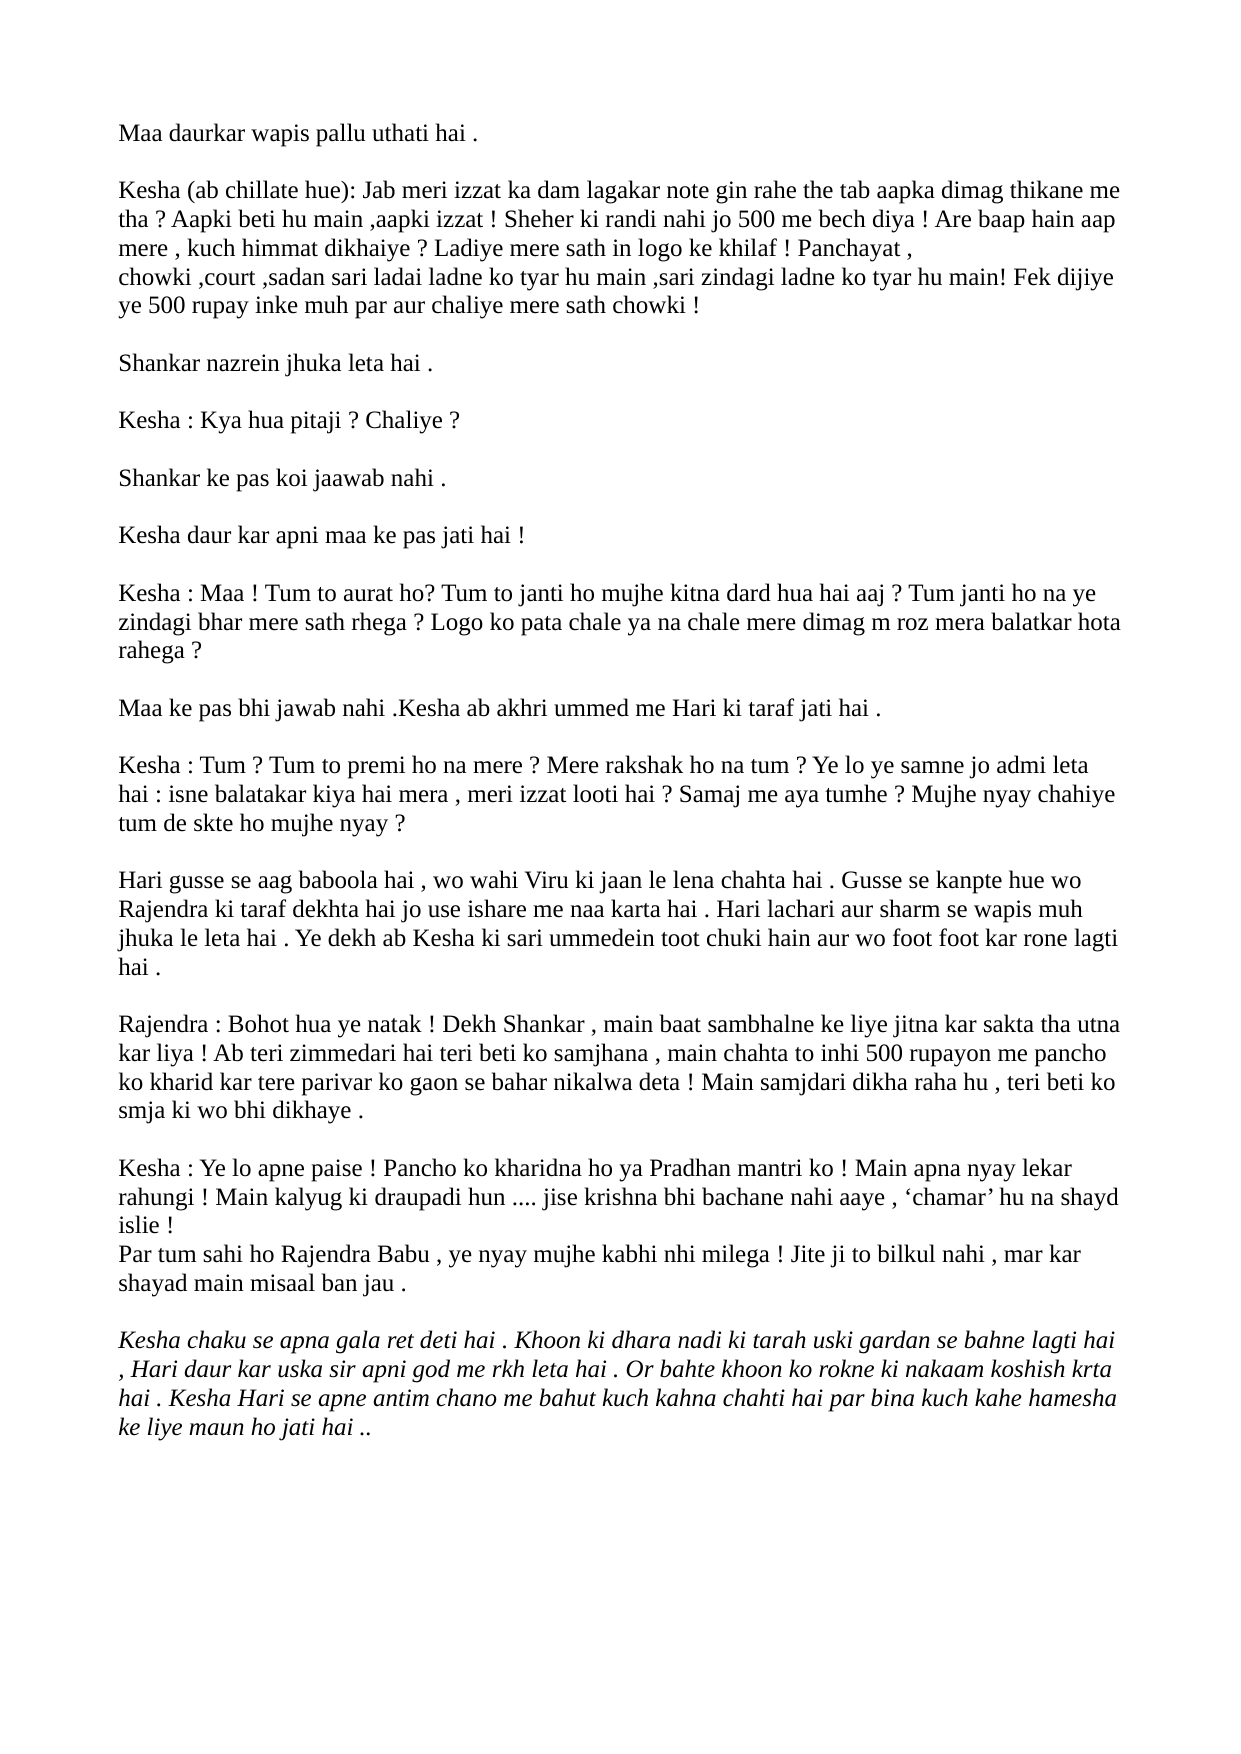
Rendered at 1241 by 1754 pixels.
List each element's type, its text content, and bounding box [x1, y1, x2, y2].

text Maa daurkar wapis pallu uthati hai . [118, 118, 1122, 147]
text Shankar nazrein jhuka leta hai . [118, 348, 1122, 377]
text Kesha : Ye lo apne paise ! Pancho ko kharidna ho ya Pradhan mantri ko ! Main apna nyay lekar rahungi ! Main kalyug ki draupadi hun .... jise krishna bhi bachane nahi aaye , ‘chamar’ hu na shayd islie ! [118, 1153, 1122, 1239]
text Par tum sahi ho Rajendra Babu , ye nyay mujhe kabhi nhi milega ! Jite ji to bilkul nahi , mar kar shayad main misaal ban jau . [118, 1239, 1122, 1297]
text Kesha : Tum ? Tum to premi ho na mere ? Mere rakshak ho na tum ? Ye lo ye samne jo admi leta hai : isne balatakar kiya hai mera , meri izzat looti hai ? Samaj me aya tumhe ? Mujhe nyay chahiye tum de skte ho mujhe nyay ? [118, 751, 1122, 837]
text Rajendra : Bohot hua ye natak ! Dekh Shankar , main baat sambhalne ke liye jitna kar sakta tha utna kar liya ! Ab teri zimmedari hai teri beti ko samjhana , main chahta to inhi 500 rupayon me pancho ko kharid kar tere parivar ko gaon se bahar nikalwa deta ! Main samjdari dikha raha hu , teri beti ko smja ki wo bhi dikhaye . [118, 1009, 1122, 1124]
text Shankar ke pas koi jaawab nahi . [118, 463, 1122, 492]
text Kesha (ab chillate hue): Jab meri izzat ka dam lagakar note gin rahe the tab aapka dimag thikane me tha ? Aapki beti hu main ,aapki izzat ! Sheher ki randi nahi jo 500 me bech diya ! Are baap hain aap mere , kuch himmat dikhaiye ? Ladiye mere sath in logo ke khilaf ! Panchayat , chowki ,court ,sadan sari ladai ladne ko tyar hu main ,sari zindagi ladne ko tyar hu main! Fek dijiye ye 500 rupay inke muh par aur chaliye mere sath chowki ! [118, 176, 1122, 319]
text Hari gusse se aag baboola hai , wo wahi Viru ki jaan le lena chahta hai . Gusse se kanpte hue wo Rajendra ki taraf dekhta hai jo use ishare me naa karta hai . Hari lachari aur sharm se wapis muh jhuka le leta hai . Ye dekh ab Kesha ki sari ummedein toot chuki hain aur wo foot foot kar rone lagti hai . [118, 866, 1122, 981]
text Kesha chaku se apna gala ret deti hai . Khoon ki dhara nadi ki tarah uski gardan se bahne lagti hai , Hari daur kar uska sir apni god me rkh leta hai . Or bahte khoon ko rokne ki nakaam koshish krta hai . Kesha Hari se apne antim chano me bahut kuch kahna chahti hai par bina kuch kahe hamesha ke liye maun ho jati hai .. [118, 1326, 1122, 1441]
text Maa ke pas bhi jawab nahi .Kesha ab akhri ummed me Hari ki taraf jati hai . [118, 693, 1122, 722]
text Kesha : Kya hua pitaji ? Chaliye ? [118, 406, 1122, 434]
text Kesha : Maa ! Tum to aurat ho? Tum to janti ho mujhe kitna dard hua hai aaj ? Tum janti ho na ye zindagi bhar mere sath rhega ? Logo ko pata chale ya na chale mere dimag m roz mera balatkar hota rahega ? [118, 578, 1122, 664]
text Kesha daur kar apni maa ke pas jati hai ! [118, 521, 1122, 549]
